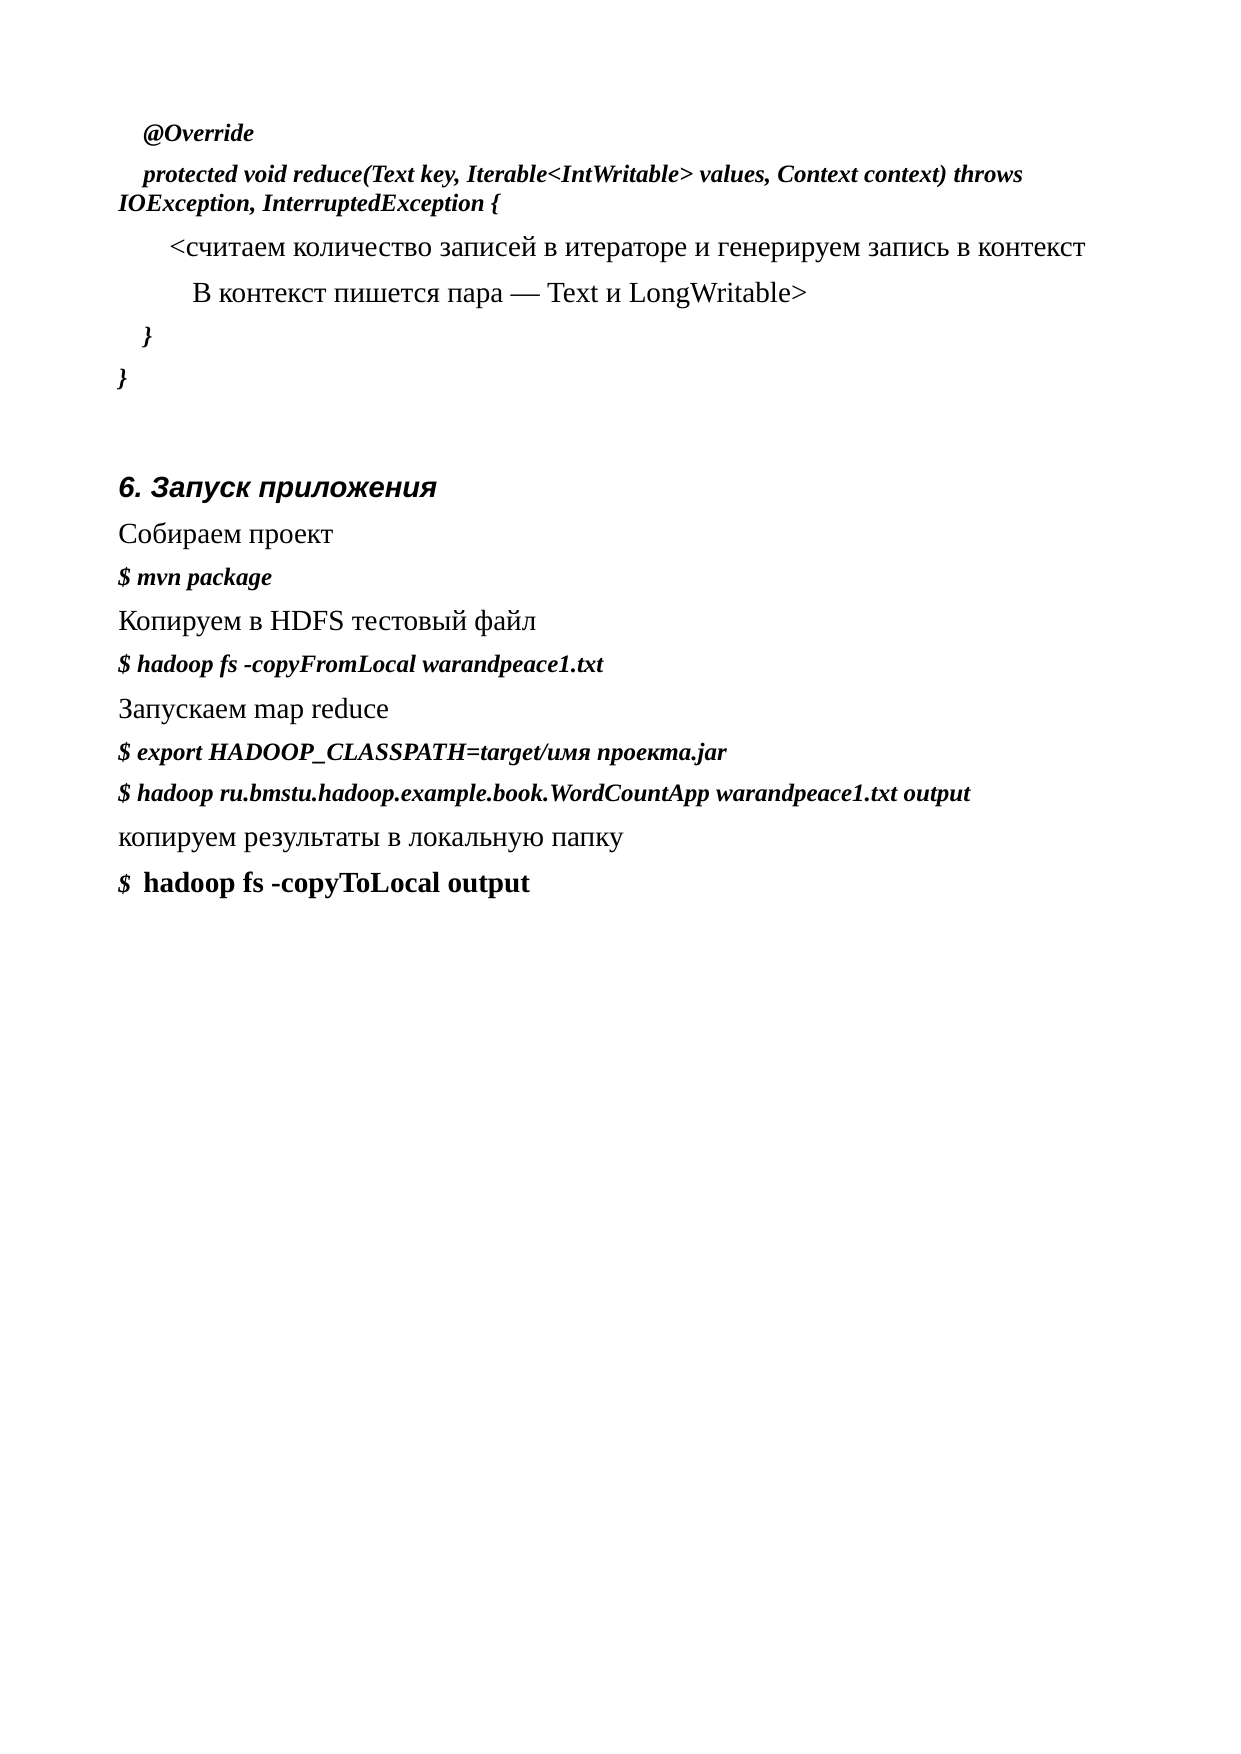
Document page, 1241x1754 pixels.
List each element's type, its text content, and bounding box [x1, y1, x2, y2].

text Копируем в HDFS тестовый файл [118, 603, 1122, 637]
text Запускаем map reduce [118, 691, 1122, 724]
text } [118, 363, 1122, 391]
text $ hadoop fs -copyFromLocal warandpeace1.txt [118, 649, 1122, 678]
text @Override [118, 118, 1122, 147]
text protected void reduce(Text key, Iterable<IntWritable> values, Context context) throws IOException, InterruptedException { [118, 159, 1122, 217]
text В контекст пишется пара — Text и LongWritable> [118, 275, 1122, 309]
text $ hadoop ru.bmstu.hadoop.example.book.WordCountApp warandpeace1.txt output [118, 778, 1122, 807]
text $ mvn package [118, 562, 1122, 591]
text <считаем количество записей в итераторе и генерируем запись в контекст [118, 229, 1122, 263]
text $ export HADOOP_CLASSPATH=target/имя проекта.jar [118, 737, 1122, 766]
text $ hadoop fs -copyToLocal output [118, 865, 1122, 899]
text копируем результаты в локальную папку [118, 819, 1122, 853]
text Собираем проект [118, 516, 1122, 550]
subtitle 6. Запуск приложения [118, 470, 1122, 504]
text } [118, 321, 1122, 350]
